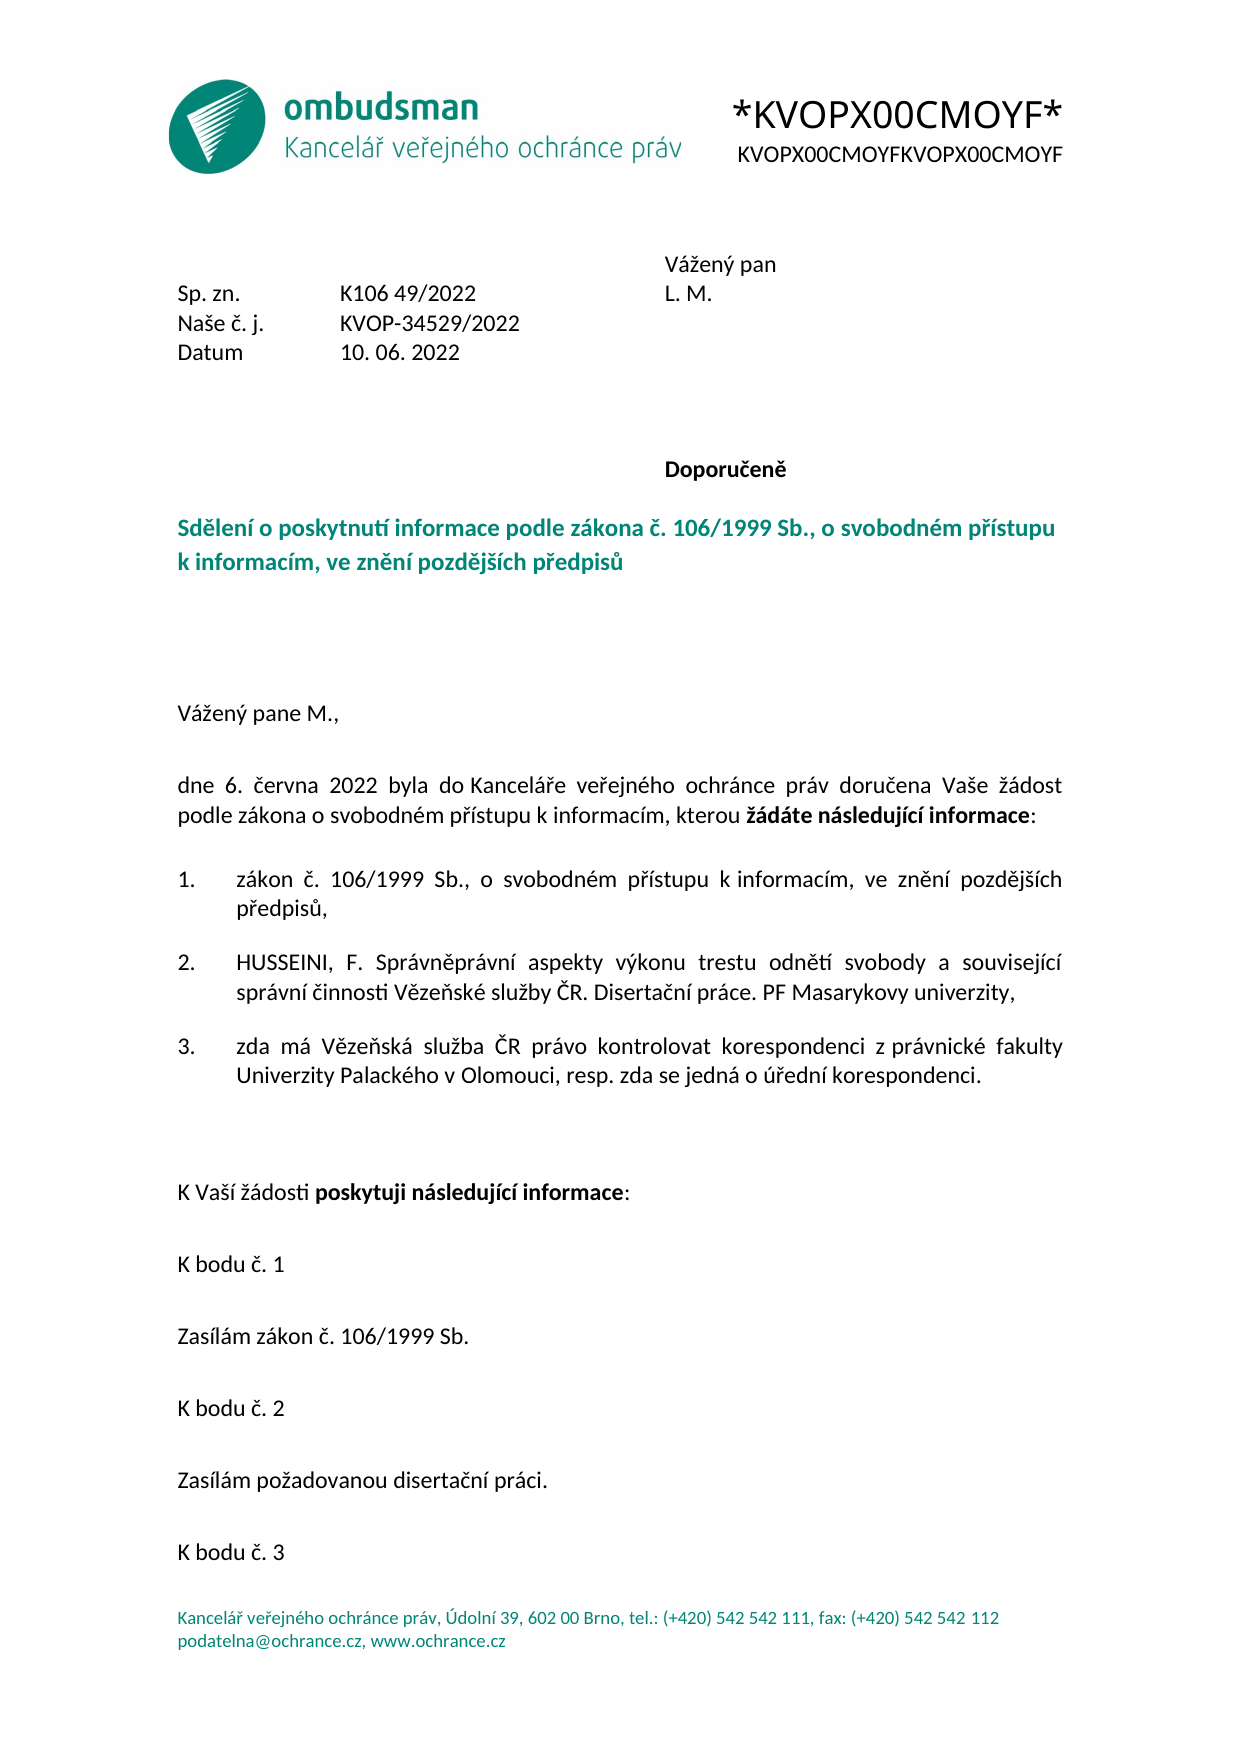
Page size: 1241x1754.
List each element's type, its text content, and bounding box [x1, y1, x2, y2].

text Zasílám zákon č. 106/1999 Sb. [177, 1321, 1063, 1351]
text K bodu č. 2 [177, 1393, 1063, 1423]
text K bodu č. 1 [177, 1249, 1063, 1278]
list zda má Vězeňská služba ČR právo kontrolovat korespondenci z právnické fakulty Univerzity Palackého v Olomouci, resp. zda se jedná o úřední korespondenci. [177, 1031, 1063, 1089]
text dne 6. června 2022 byla do Kanceláře veřejného ochránce práv doručena Vaše žádost podle zákona o svobodném přístupu k informacím, kterou žádáte následující informace: [177, 770, 1063, 829]
list zákon č. 106/1999 Sb., o svobodném přístupu k informacím, ve znění pozdějších předpisů, [177, 864, 1063, 922]
text Zasílám požadovanou disertační práci. [177, 1465, 1063, 1495]
text K bodu č. 3 [177, 1537, 1063, 1567]
text Vážený pane M., [177, 698, 1063, 727]
text K Vaší žádosti poskytuji následující informace: [177, 1177, 1063, 1206]
table_header Vážený pan L. M. Doporučeně [665, 220, 1085, 513]
table_header Sp. zn. Naše č. j. Datum [177, 220, 340, 513]
table_header K106 49/2022 KVOP-34529/2022 10. 06. 2022 [340, 220, 664, 513]
subtitle Sdělení o poskytnutí informace podle zákona č. 106/1999 Sb., o svobodném přístupu k informacím, ve znění pozdějších předpisů [177, 513, 1063, 577]
list HUSSEINI, F. Správněprávní aspekty výkonu trestu odnětí svobody a související správní činnosti Vězeňské služby ČR. Disertační práce. PF Masarykovy univerzity, [177, 947, 1063, 1006]
